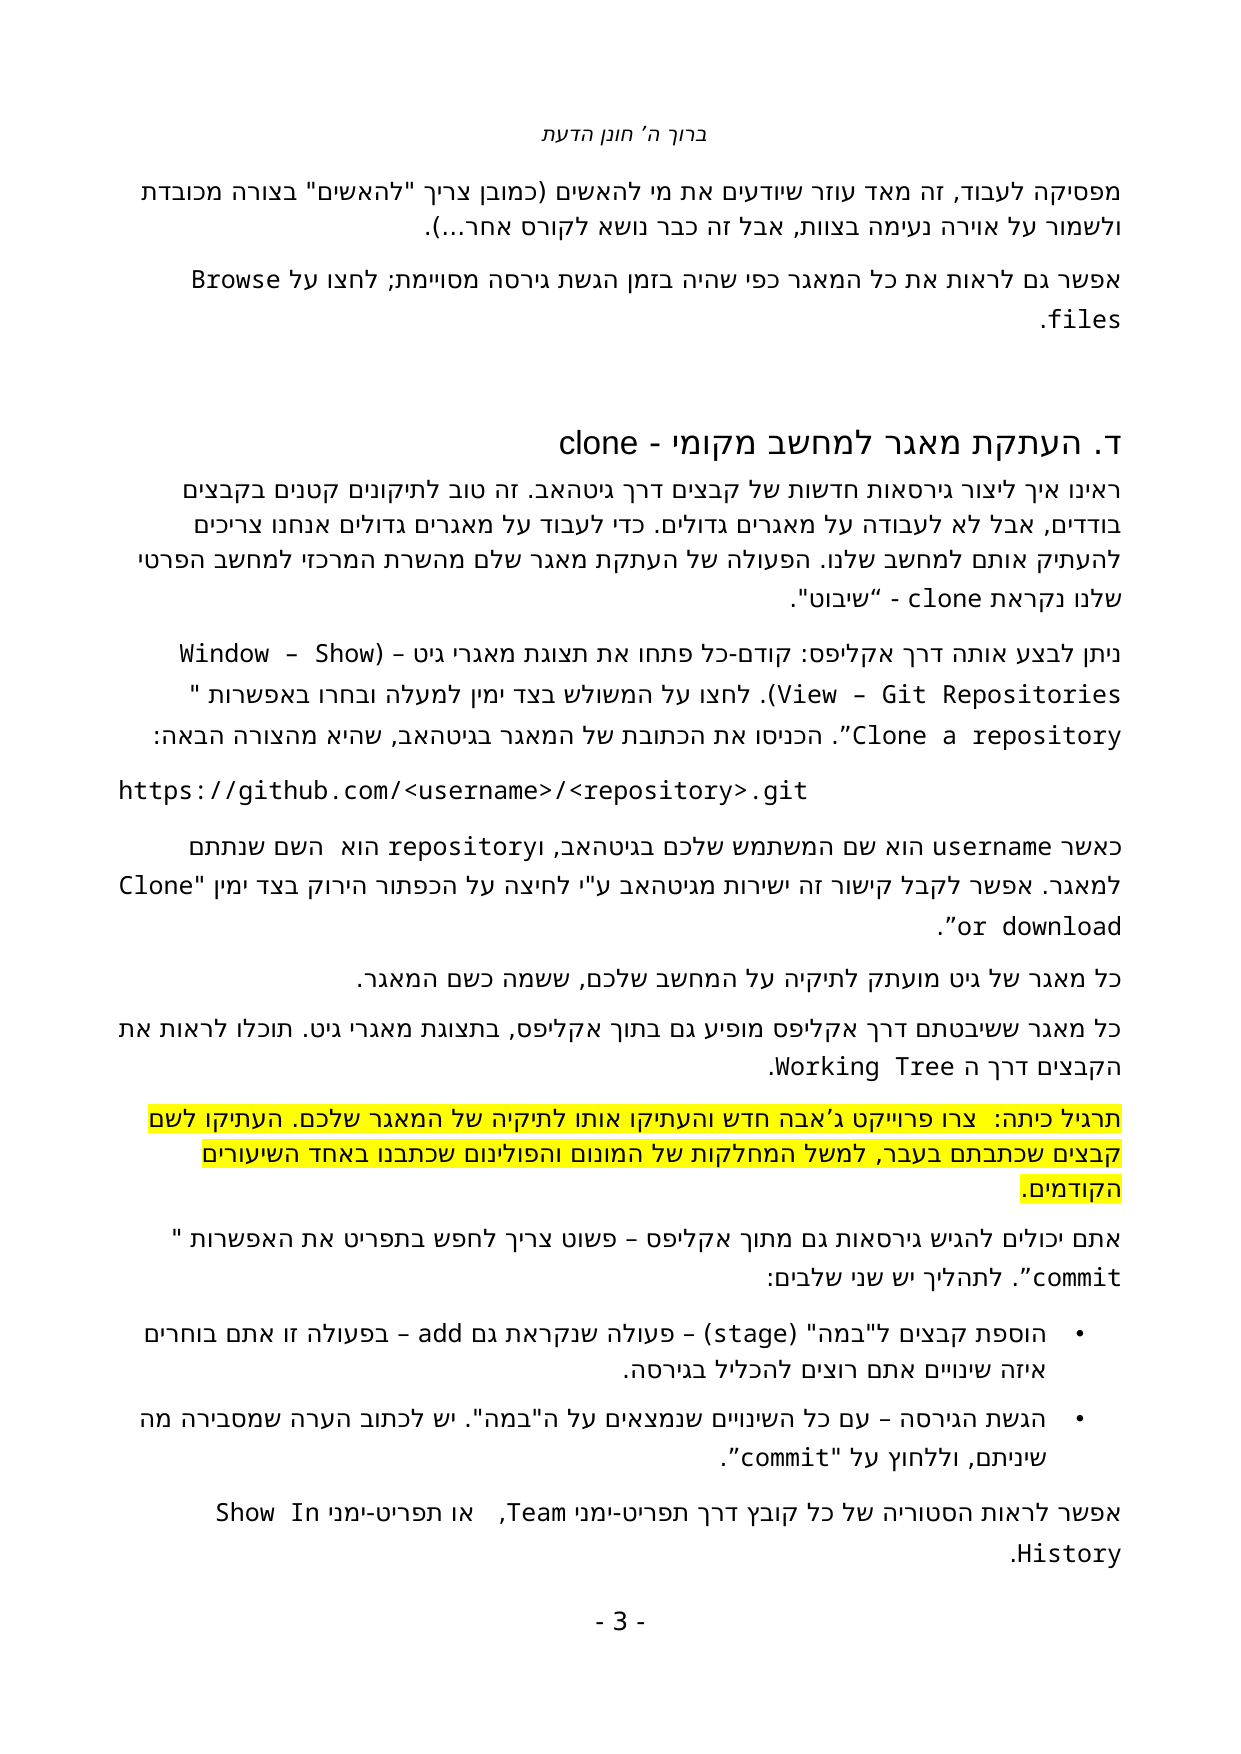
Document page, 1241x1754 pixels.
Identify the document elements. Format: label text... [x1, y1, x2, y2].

text כל מאגר ששיבטתם דרך אקליפס מופיע גם בתוך אקליפס, בתצוגת מאגרי גיט. תוכלו לראות את הקבצים דרך ה Working Tree. [118, 1014, 1122, 1083]
text אפשר גם לראות את כל המאגר כפי שהיה בזמן הגשת גירסה מסויימת; לחצו על Browse files. [118, 261, 1122, 336]
text ראינו איך ליצור גירסאות חדשות של קבצים דרך גיטהאב. זה טוב לתיקונים קטנים בקבצים בודדים, אבל לא לעבודה על מאגרים גדולים. כדי לעבוד על מאגרים גדולים אנחנו צריכים להעתיק אותם למחשב שלנו. הפעולה של העתקת מאגר שלם מהשרת המרכזי למחשב הפרטי שלנו נקראת clone - “שיבוט". [118, 475, 1122, 614]
text כל מאגר של גיט מועתק לתיקיה על המחשב שלכם, ששמה כשם המאגר. [118, 964, 1122, 993]
text אתם יכולים להגיש גירסאות גם מתוך אקליפס – פשוט צריך לחפש בתפריט את האפשרות "commit”. לתהליך יש שני שלבים: [118, 1224, 1122, 1294]
text תרגיל כיתה: צרו פרוייקט ג’אבה חדש והעתיקו אותו לתיקיה של המאגר שלכם. העתיקו לשם קבצים שכתבתם בעבר, למשל המחלקות של המונום והפולינום שכתבנו באחד השיעורים הקודמים. [118, 1104, 1122, 1203]
list הגשת הגירסה – עם כל השינויים שנמצאים על ה"במה". יש לכתוב הערה שמסבירה מה שיניתם, וללחוץ על "commit”. [118, 1405, 1084, 1474]
text דרך נוספת לראות את ההיסטוריה של הקובץ היא ללחוץ על Blame. אתם אמורים לראות שם את הקובץ, כאשר ליד כל שורה כתוב מי "אשם" בשורה הזאת – מי האחרון ששינה אותה, ומתי. במקרה זה, תראו ששתי השורות השתנו על-ידכם - השורה הראשונה בקובץ (שורת הכותרת) השתנתה קודם, והשורה השניה השתנתה מאוחר יותר. כשעובדים בצוותים, והתוכנית פתאום מפסיקה לעבוד, זה מאד עוזר שיודעים את מי להאשים (כמובן צריך "להאשים" בצורה מכובדת ולשמור על אוירה נעימה בצוות, אבל זה כבר נושא לקורס אחר...). [118, 177, 1122, 241]
text אפשר לראות הסטוריה של כל קובץ דרך תפריט-ימני Team, או תפריט-ימני Show In History. [118, 1495, 1122, 1570]
text https://github.com/<username>/<repository>.git [118, 773, 1122, 807]
text כאשר username הוא שם המשתמש שלכם בגיטהאב, וrepository הוא השם שנתתם למאגר. אפשר לקבל קישור זה ישירות מגיטהאב ע"י לחיצה על הכפתור הירוק בצד ימין "Clone or download”. [118, 828, 1122, 943]
subtitle ד. העתקת מאגר למחשב מקומי - clone [118, 423, 1122, 463]
text ניתן לבצע אותה דרך אקליפס: קודם-כל פתחו את תצוגת מאגרי גיט – (Window – Show View – Git Repositories). לחצו על המשולש בצד ימין למעלה ובחרו באפשרות "Clone a repository”. הכניסו את הכתובת של המאגר בגיטהאב, שהיא מהצורה הבאה: [118, 636, 1122, 751]
list הוספת קבצים ל"במה" (stage) – פעולה שנקראת גם add – בפעולה זו אתם בוחרים איזה שינויים אתם רוצים להכליל בגירסה. [118, 1315, 1084, 1384]
